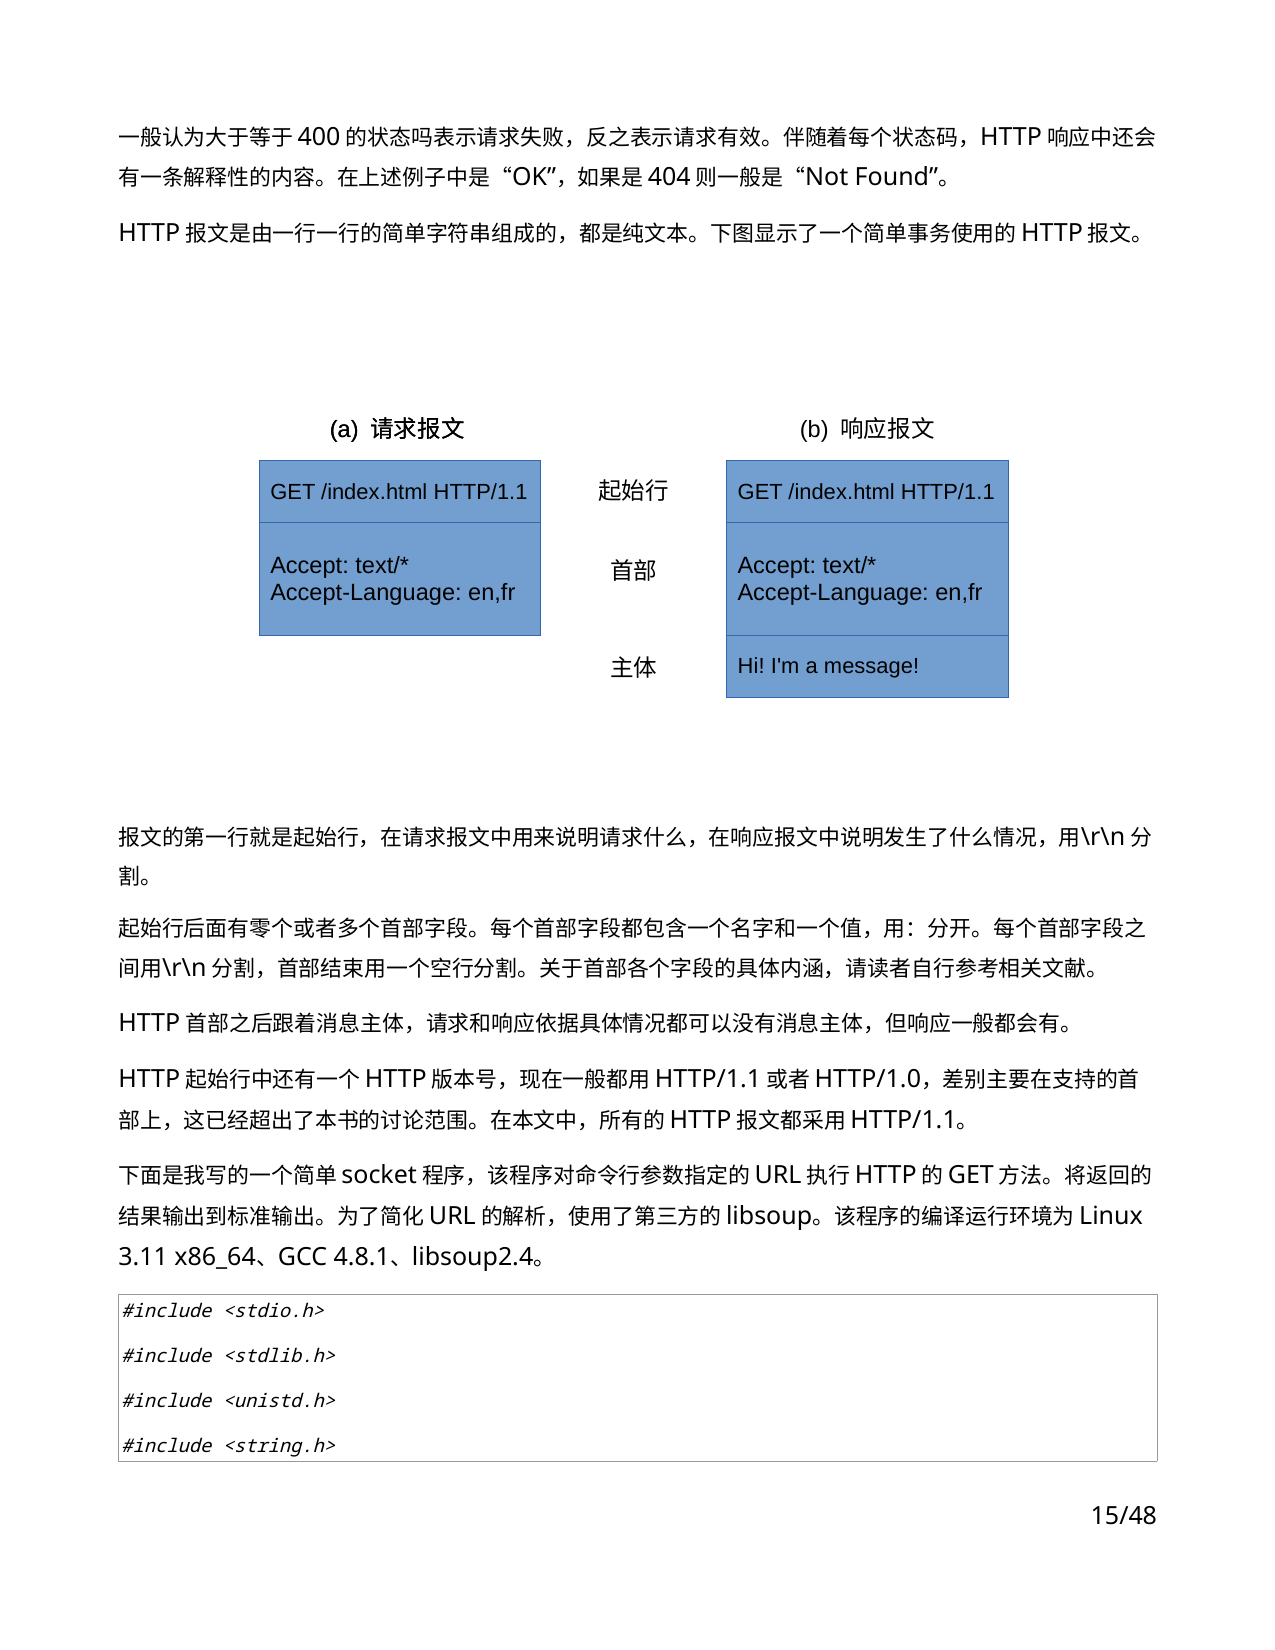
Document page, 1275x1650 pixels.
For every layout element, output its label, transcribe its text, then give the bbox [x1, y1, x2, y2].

text #include <string.h> [119, 1429, 1157, 1461]
text HTTP起始行中还有一个HTTP版本号，现在一般都用HTTP/1.1或者HTTP/1.0，差别主要在支持的首部上，这已经超出了本书的讨论范围。在本文中，所有的HTTP报文都采用HTTP/1.1。 [118, 1061, 1157, 1135]
text #include <unistd.h> [119, 1384, 1157, 1413]
text 下面是我写的一个简单socket程序，该程序对命令行参数指定的URL执行HTTP的GET方法。将返回的结果输出到标准输出。为了简化URL的解析，使用了第三方的libsoup。该程序的编译运行环境为Linux 3.11 x86_64、GCC 4.8.1、libsoup2.4。 [118, 1157, 1157, 1272]
text 报文的第一行就是起始行，在请求报文中用来说明请求什么，在响应报文中说明发生了什么情况，用\r\n分割。 [118, 325, 1157, 890]
text #include <stdlib.h> [119, 1339, 1157, 1368]
text 一般认为大于等于400的状态吗表示请求失败，反之表示请求有效。伴随着每个状态码，HTTP响应中还会有一条解释性的内容。在上述例子中是“OK”，如果是404则一般是“Not Found”。 [118, 118, 1157, 193]
text HTTP报文是由一行一行的简单字符串组成的，都是纯文本。下图显示了一个简单事务使用的HTTP报文。 [118, 214, 1157, 248]
text HTTP首部之后跟着消息主体，请求和响应依据具体情况都可以没有消息主体，但响应一般都会有。 [118, 1005, 1157, 1039]
text 起始行后面有零个或者多个首部字段。每个首部字段都包含一个名字和一个值，用：分开。每个首部字段之间用\r\n分割，首部结束用一个空行分割。关于首部各个字段的具体内涵，请读者自行参考相关文献。 [118, 911, 1157, 984]
text #include <stdio.h> [119, 1295, 1157, 1322]
